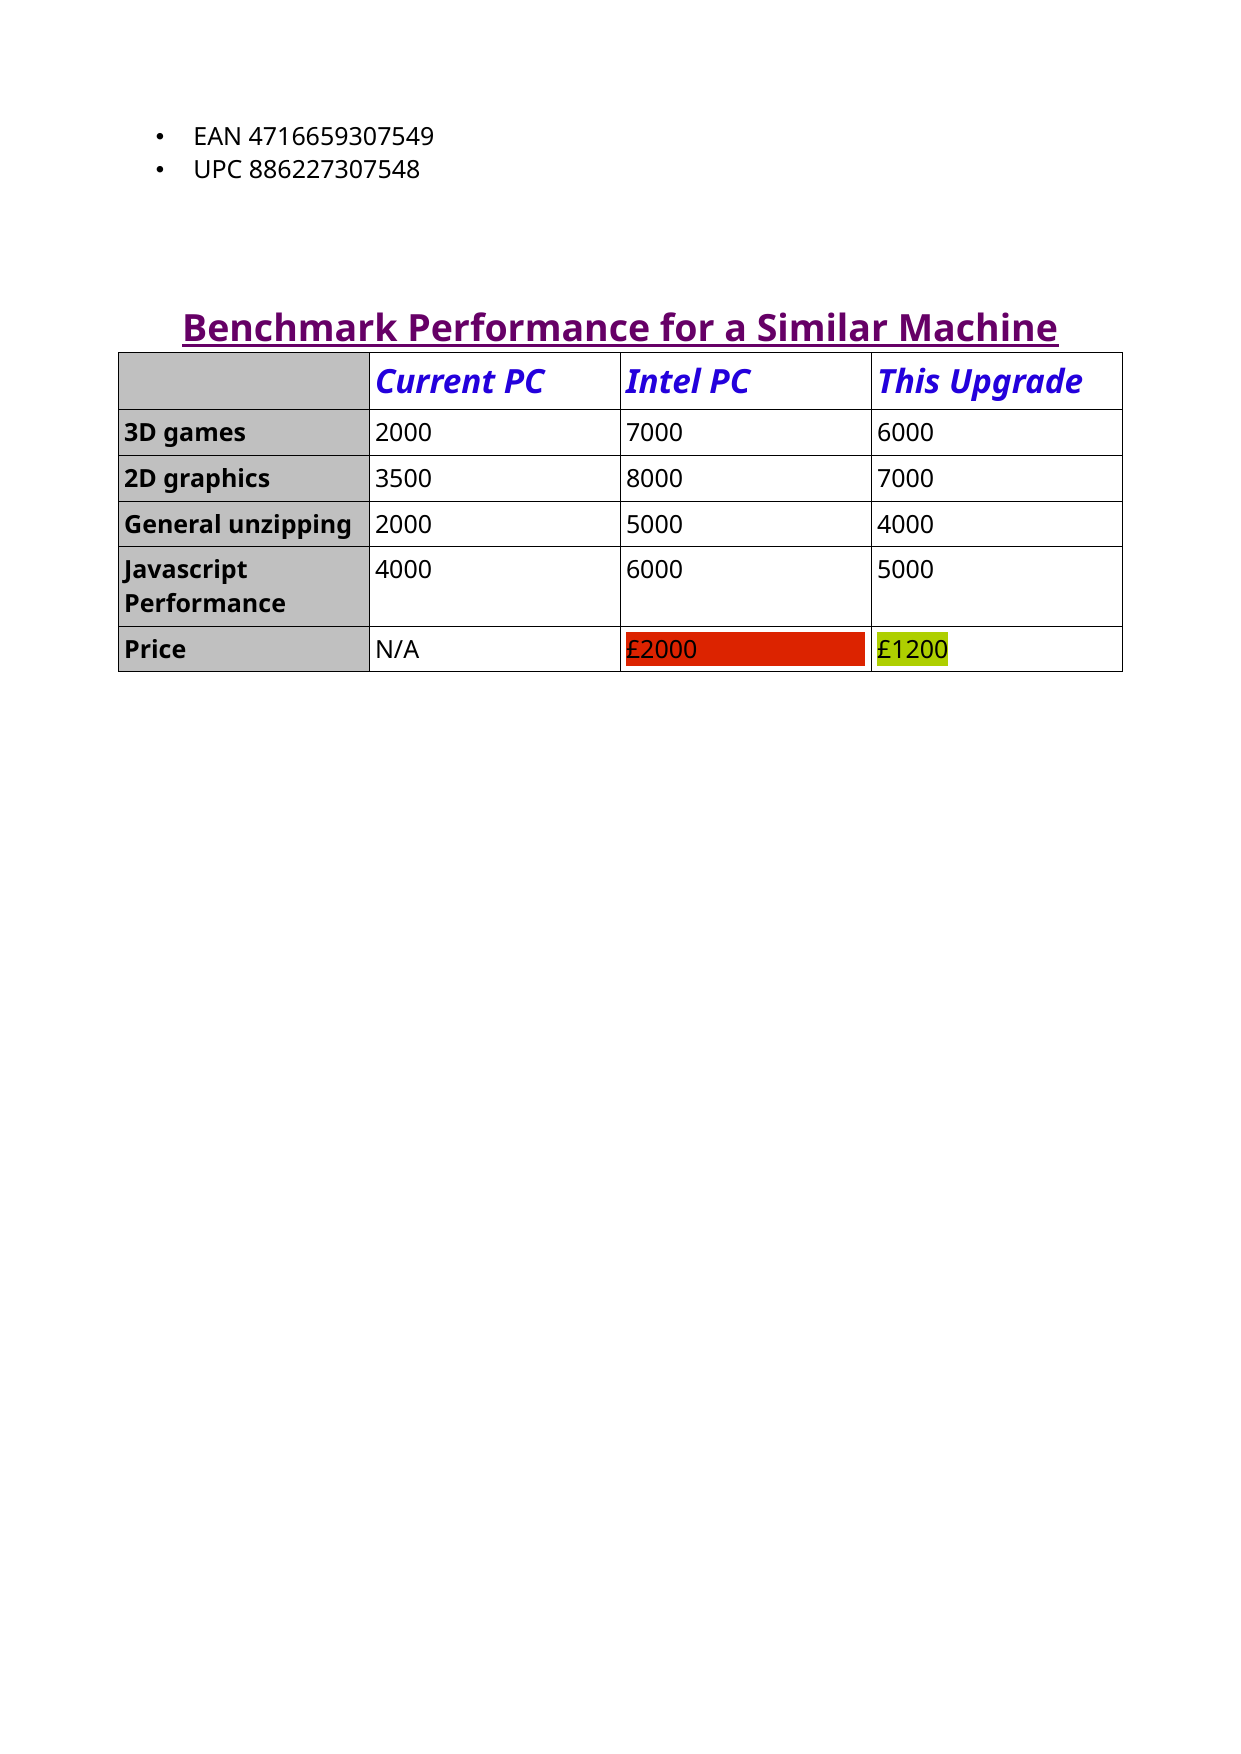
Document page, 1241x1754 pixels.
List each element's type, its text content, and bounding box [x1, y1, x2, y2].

table_cell 5000 [872, 547, 1122, 626]
table_header Intel PC [621, 353, 871, 409]
table_cell 3500 [370, 456, 620, 501]
table_cell 4000 [370, 547, 620, 626]
table_cell 7000 [621, 410, 871, 455]
table_cell 2D graphics [119, 456, 369, 501]
list EAN 4716659307549 [156, 118, 1122, 152]
table_cell 2000 [370, 502, 620, 546]
table_cell N/A [370, 627, 620, 671]
list UPC 886227307548 [156, 152, 1122, 186]
table_cell Javascript Performance [119, 547, 369, 626]
table_cell £2000 [621, 627, 871, 671]
table_cell 6000 [621, 547, 871, 626]
table_cell 8000 [621, 456, 871, 501]
table_header Current PC [370, 353, 620, 409]
table_header This Upgrade [872, 353, 1122, 409]
table_cell 3D games [119, 410, 369, 455]
table_cell 5000 [621, 502, 871, 546]
table_cell 2000 [370, 410, 620, 455]
table_cell £1200 [872, 627, 1122, 671]
table_header [119, 353, 369, 409]
table_cell 7000 [872, 456, 1122, 501]
table_cell Price [119, 627, 369, 671]
subtitle Benchmark Performance for a Similar Machine [118, 301, 1122, 352]
table_cell 6000 [872, 410, 1122, 455]
table_cell General unzipping [119, 502, 369, 546]
table_cell 4000 [872, 502, 1122, 546]
